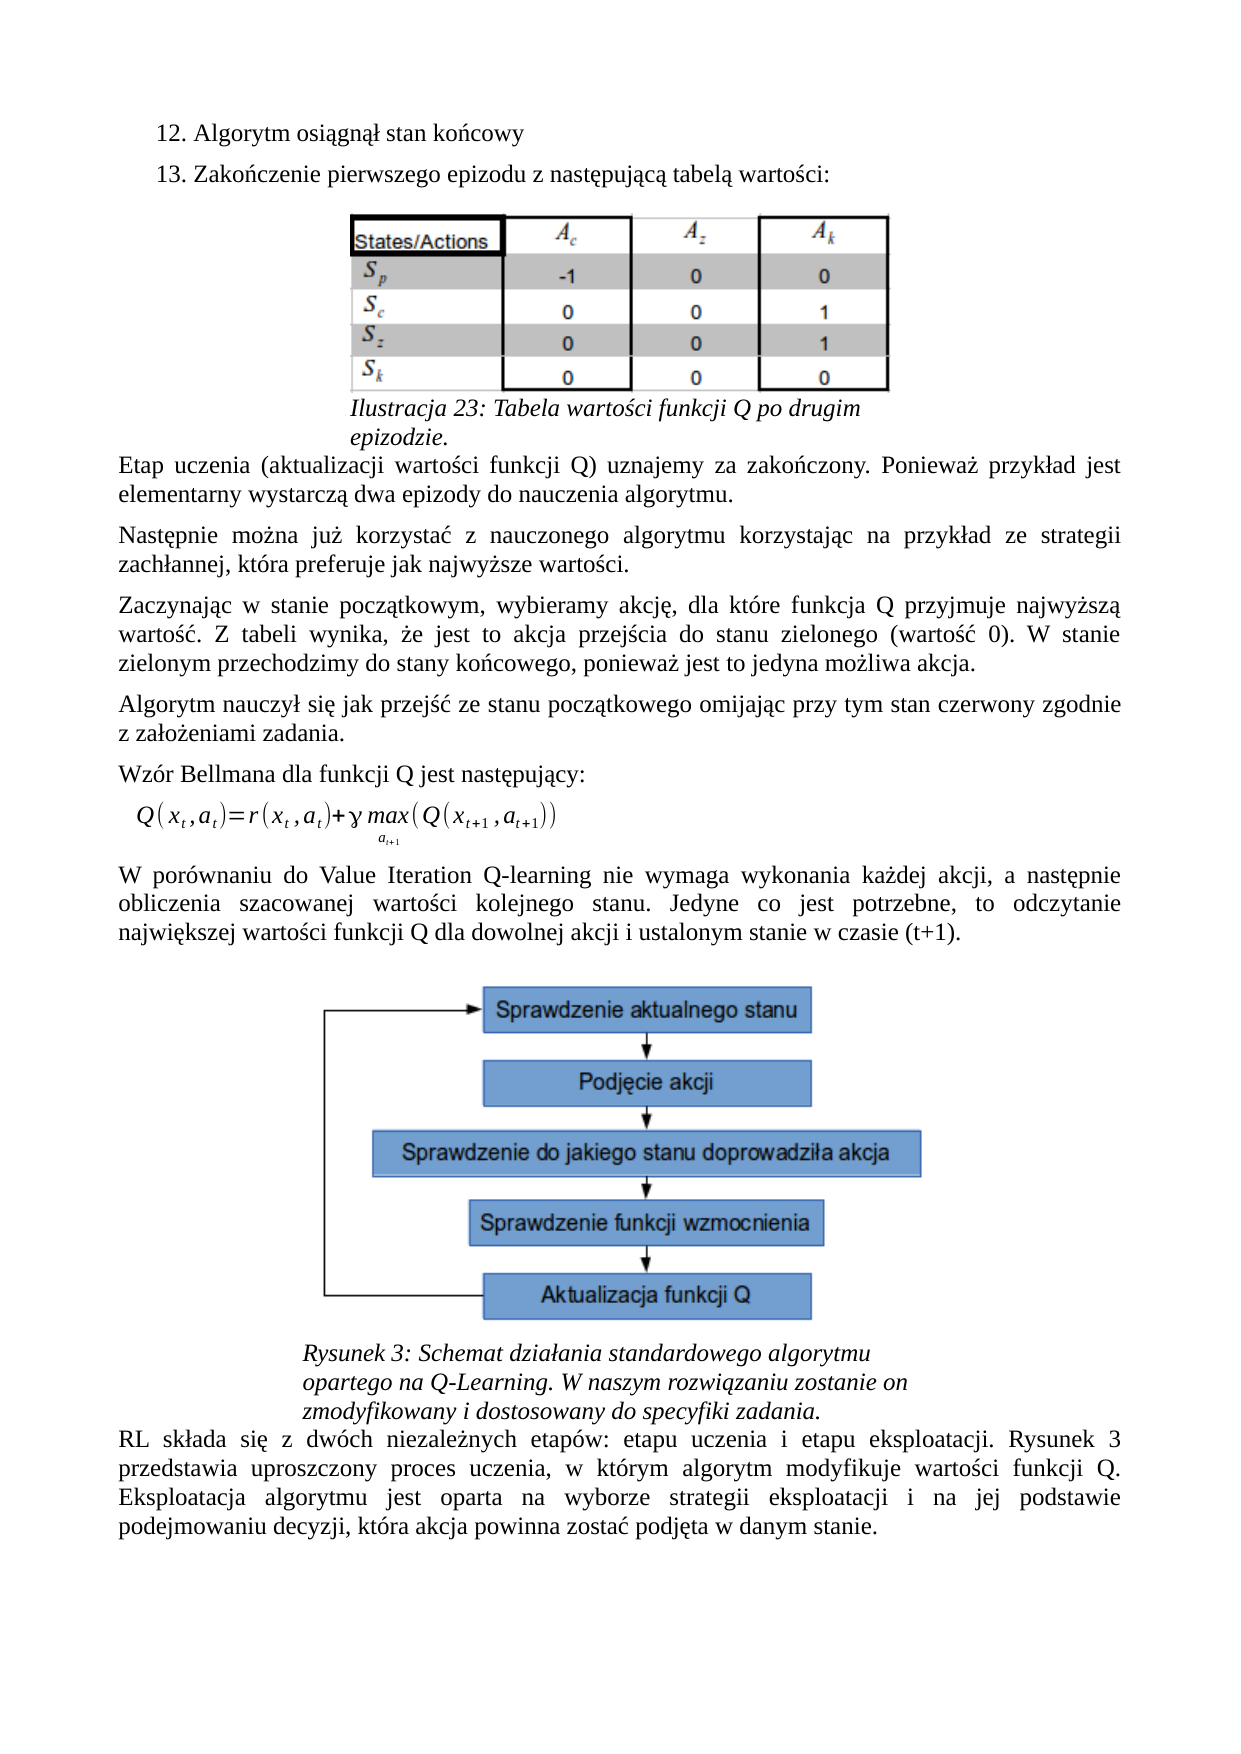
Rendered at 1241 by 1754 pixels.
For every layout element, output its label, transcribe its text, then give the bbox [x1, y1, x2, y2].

text W porównaniu do Value Iteration Q-learning nie wymaga wykonania każdej akcji, a następnie obliczenia szacowanej wartości kolejnego stanu. Jedyne co jest potrzebne, to odczytanie największej wartości funkcji Q dla dowolnej akcji i ustalonym stanie w czasie (t+1). [118, 860, 1122, 946]
picture [302, 971, 939, 1339]
text Zaczynając w stanie początkowym, wybieramy akcję, dla które funkcja Q przyjmuje najwyższą wartość. Z tabeli wynika, że jest to akcja przejścia do stanu zielonego (wartość 0). W stanie zielonym przechodzimy do stany końcowego, ponieważ jest to jedyna możliwa akcja. [118, 590, 1122, 677]
picture [350, 213, 891, 393]
text Ilustracja 23: Tabela wartości funkcji Q po drugim epizodzie. [350, 393, 890, 450]
text Algorytm nauczył się jak przejść ze stanu początkowego omijając przy tym stan czerwony zgodnie z założeniami zadania. [118, 689, 1122, 747]
text RL składa się z dwóch niezależnych etapów: etapu uczenia i etapu eksploatacji. Rysunek 3 przedstawia uproszczony proces uczenia, w którym algorytm modyfikuje wartości funkcji Q. Eksploatacja algorytmu jest oparta na wyborze strategii eksploatacji i na jej podstawie podejmowaniu decyzji, która akcja powinna zostać podjęta w danym stanie. [118, 958, 1122, 1539]
text Rysunek 3: Schemat działania standardowego algorytmu opartego na Q-Learning. W naszym rozwiązaniu zostanie on zmodyfikowany i dostosowany do specyfiki zadania. [302, 1339, 938, 1424]
text Wzór Bellmana dla funkcji Q jest następujący: [118, 759, 1122, 788]
text Następnie można już korzystać z nauczonego algorytmu korzystając na przykład ze strategii zachłannej, która preferuje jak najwyższe wartości. [118, 520, 1122, 578]
list Algorytm osiągnął stan końcowy [156, 118, 1122, 147]
list Zakończenie pierwszego epizodu z następującą tabelą wartości: [156, 159, 1122, 188]
text Etap uczenia (aktualizacji wartości funkcji Q) uznajemy za zakończony. Ponieważ przykład jest elementarny wystarczą dwa epizody do nauczenia algorytmu. [118, 201, 1122, 508]
